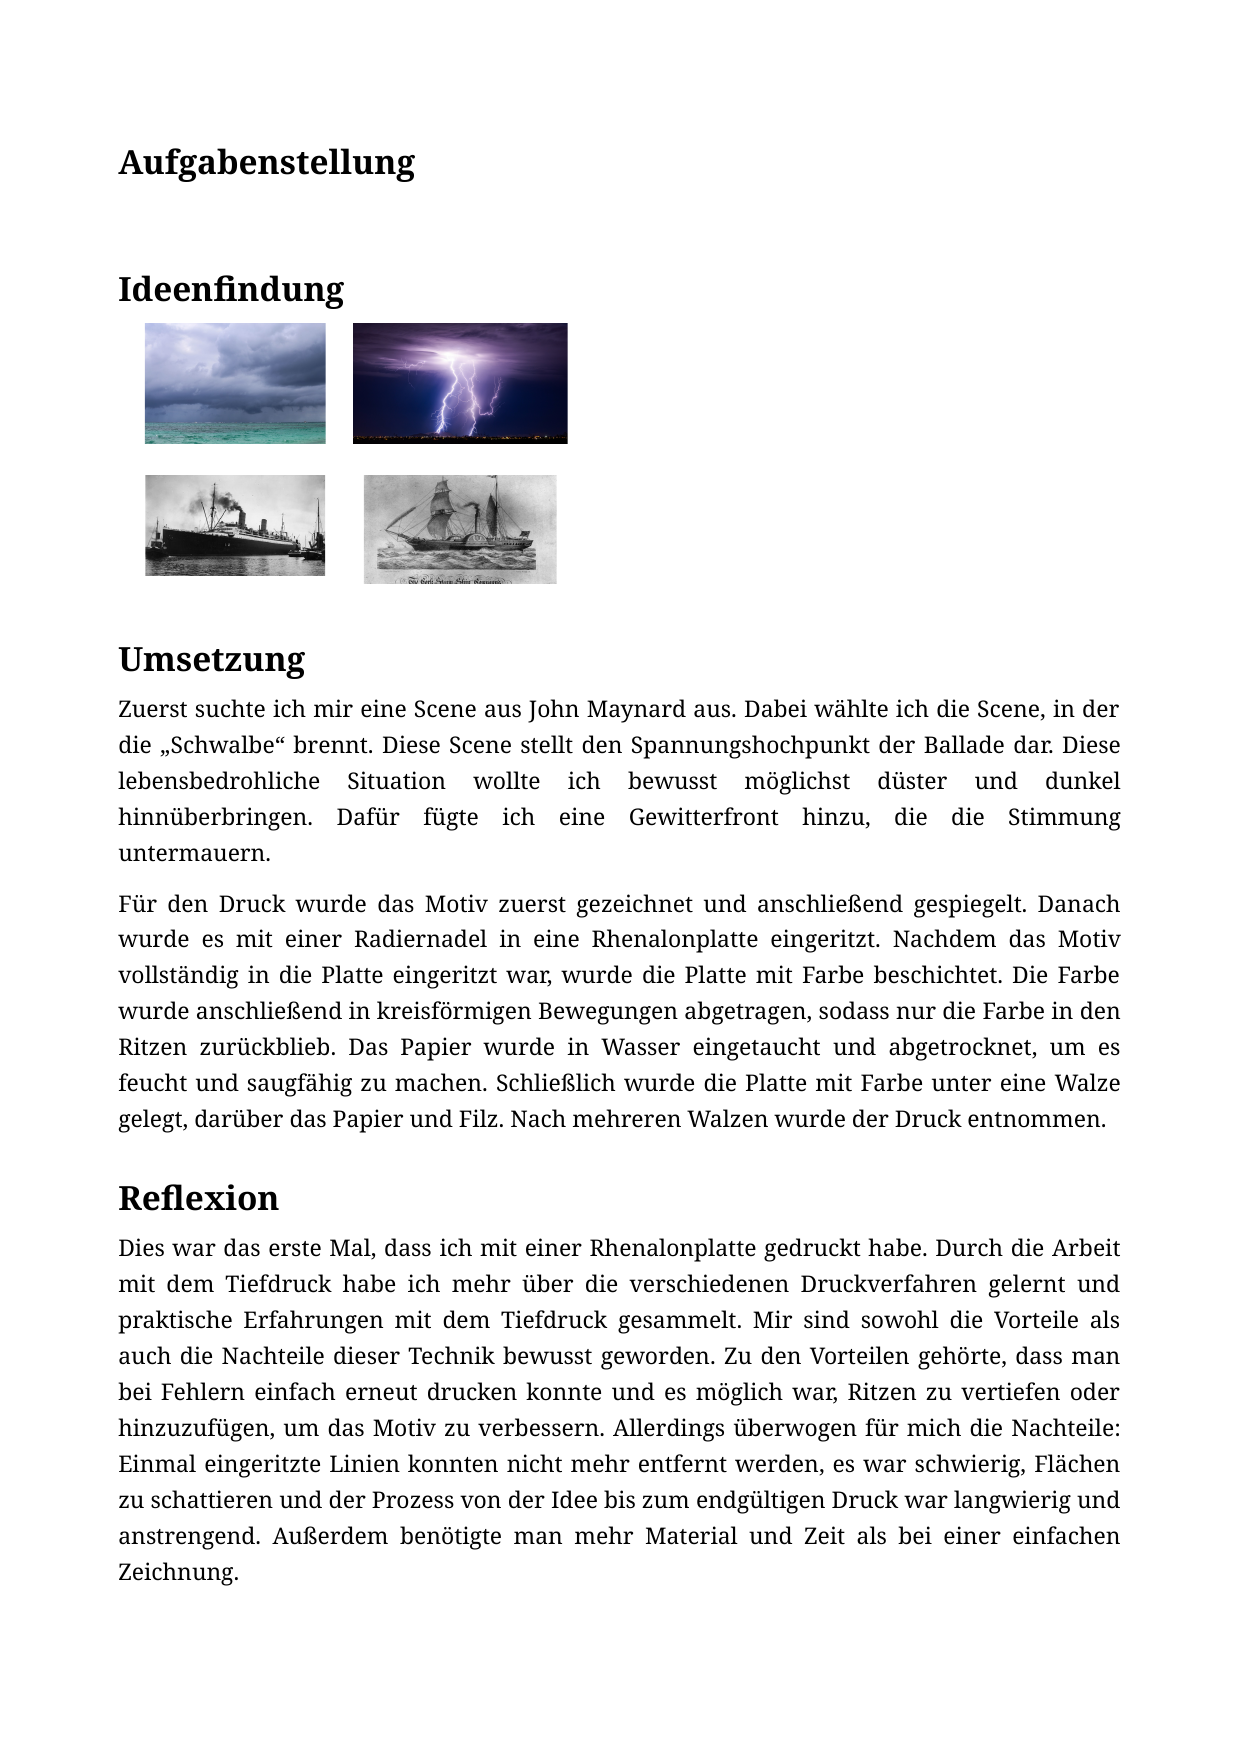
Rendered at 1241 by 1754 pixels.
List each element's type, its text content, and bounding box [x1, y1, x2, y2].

text Für den Druck wurde das Motiv zuerst gezeichnet und anschließend gespiegelt. Danach wurde es mit einer Radiernadel in eine Rhenalonplatte eingeritzt. Nachdem das Motiv vollständig in die Platte eingeritzt war, wurde die Platte mit Farbe beschichtet. Die Farbe wurde anschließend in kreisförmigen Bewegungen abgetragen, sodass nur die Farbe in den Ritzen zurückblieb. Das Papier wurde in Wasser eingetaucht und abgetrocknet, um es feucht und saugfähig zu machen. Schließlich wurde die Platte mit Farbe unter eine Walze gelegt, darüber das Papier und Filz. Nach mehreren Walzen wurde der Druck entnommen. [118, 887, 1122, 1134]
subtitle Aufgabenstellung [118, 139, 1122, 184]
table_header [353, 444, 568, 475]
table_cell [118, 475, 352, 614]
table_cell [353, 475, 568, 614]
picture [363, 475, 557, 584]
picture [145, 475, 326, 576]
subtitle Umsetzung [118, 635, 1122, 681]
text Zuerst suchte ich mir eine Scene aus John Maynard aus. Dabei wählte ich die Scene, in der die „Schwalbe“ brennt. Diese Scene stellt den Spannungshochpunkt der Ballade dar. Diese lebensbedrohliche Situation wollte ich bewusst möglichst düster und dunkel hinnüberbringen. Dafür fügte ich eine Gewitterfront hinzu, die die Stimmung untermauern. [118, 693, 1122, 868]
picture [144, 323, 326, 444]
subtitle Reflexion [118, 1174, 1122, 1220]
text Dies war das erste Mal, dass ich mit einer Rhenalonplatte gedruckt habe. Durch die Arbeit mit dem Tiefdruck habe ich mehr über die verschiedenen Druckverfahren gelernt und praktische Erfahrungen mit dem Tiefdruck gesammelt. Mir sind sowohl die Vorteile als auch die Nachteile dieser Technik bewusst geworden. Zu den Vorteilen gehörte, dass man bei Fehlern einfach erneut drucken konnte und es möglich war, Ritzen zu vertiefen oder hinzuzufügen, um das Motiv zu verbessern. Allerdings überwogen für mich die Nachteile: Einmal eingeritzte Linien konnten nicht mehr entfernt werden, es war schwierig, Flächen zu schattieren und der Prozess von der Idee bis zum endgültigen Druck war langwierig und anstrengend. Außerdem benötigte man mehr Material und Zeit als bei einer einfachen Zeichnung. [118, 1232, 1122, 1587]
picture [353, 323, 568, 444]
table_header [118, 323, 352, 475]
subtitle Ideenfindung [118, 265, 1122, 311]
